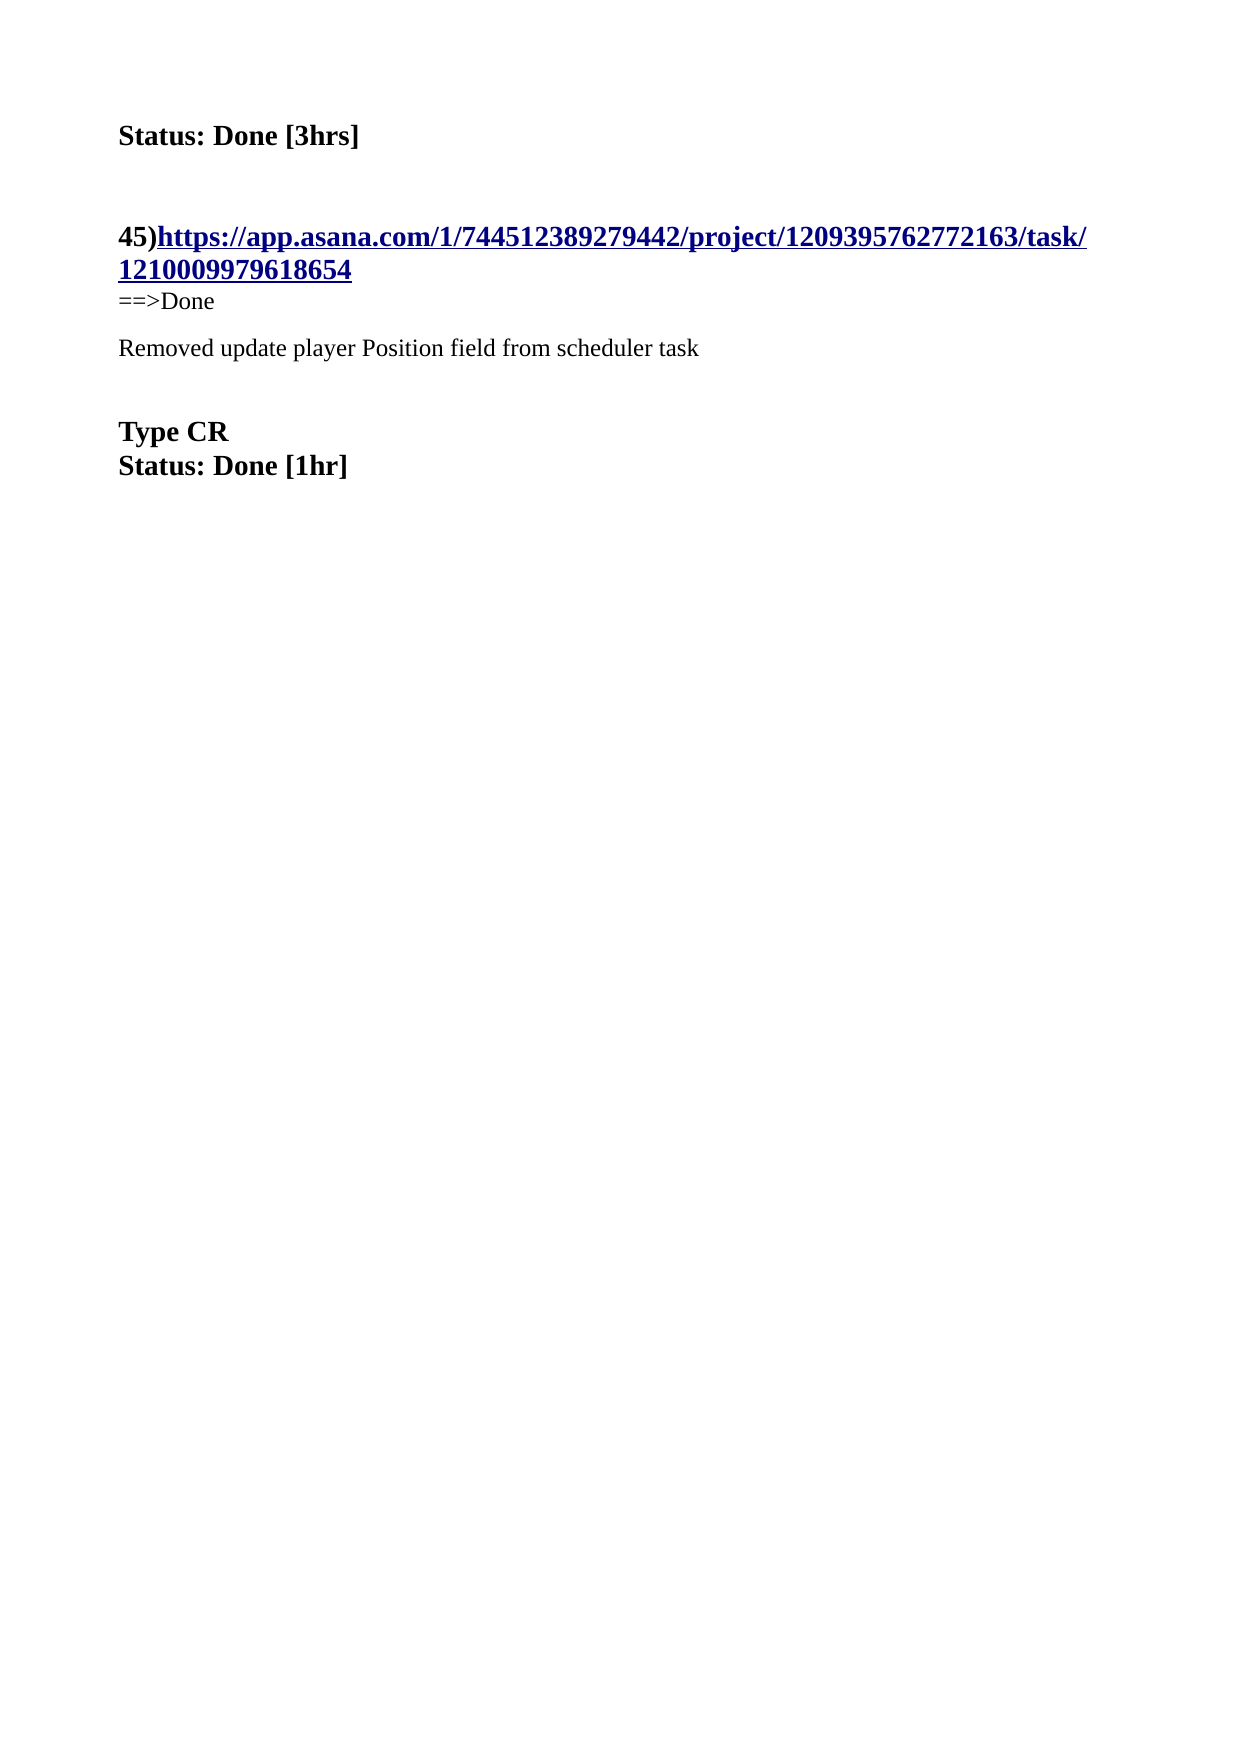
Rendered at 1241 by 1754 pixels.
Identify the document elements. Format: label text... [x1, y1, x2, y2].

text ==>Done [118, 286, 1122, 314]
text Removed update player Position field from scheduler task [118, 333, 1122, 362]
text Type CR [118, 414, 1122, 448]
text Status: Done [3hrs] [118, 118, 1122, 152]
text 45)https://app.asana.com/1/744512389279442/project/1209395762772163/task/1210009979618654 [118, 219, 1122, 286]
text Status: Done [1hr] [118, 448, 1122, 482]
